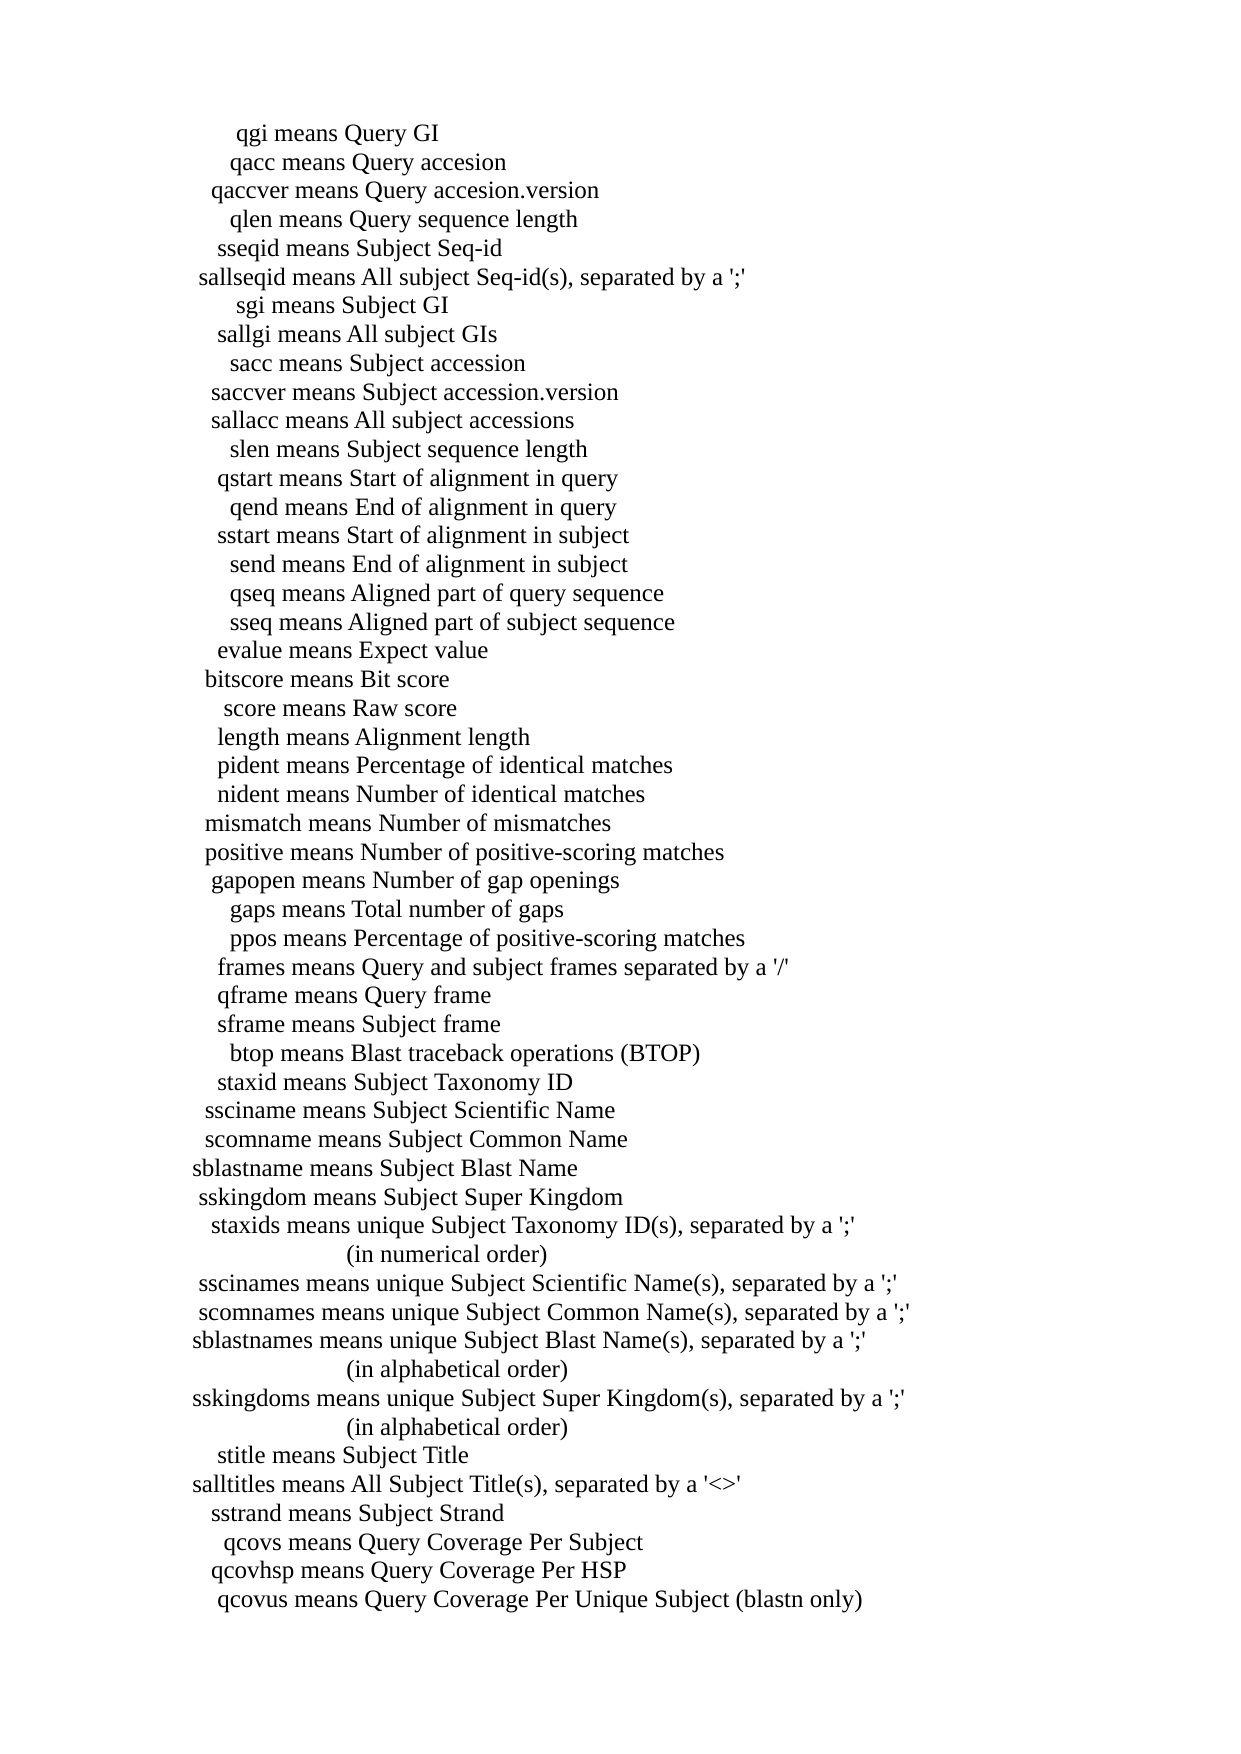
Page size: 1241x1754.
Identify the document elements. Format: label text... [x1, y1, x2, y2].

text sstart means Start of alignment in subject [118, 521, 1122, 549]
text (in numerical order) [118, 1239, 1122, 1268]
text sblastnames means unique Subject Blast Name(s), separated by a ';' [118, 1326, 1122, 1354]
text sframe means Subject frame [118, 1009, 1122, 1038]
text pident means Percentage of identical matches [118, 751, 1122, 779]
text gaps means Total number of gaps [118, 894, 1122, 923]
text qend means End of alignment in query [118, 492, 1122, 521]
text qgi means Query GI [118, 118, 1122, 147]
text nident means Number of identical matches [118, 779, 1122, 808]
text score means Raw score [118, 693, 1122, 722]
text sscinames means unique Subject Scientific Name(s), separated by a ';' [118, 1268, 1122, 1297]
text sskingdoms means unique Subject Super Kingdom(s), separated by a ';' [118, 1383, 1122, 1412]
text sseqid means Subject Seq-id [118, 233, 1122, 262]
text sstrand means Subject Strand [118, 1498, 1122, 1527]
text sblastname means Subject Blast Name [118, 1153, 1122, 1182]
text bitscore means Bit score [118, 664, 1122, 693]
text staxids means unique Subject Taxonomy ID(s), separated by a ';' [118, 1211, 1122, 1239]
text sallgi means All subject GIs [118, 319, 1122, 348]
text length means Alignment length [118, 722, 1122, 751]
text send means End of alignment in subject [118, 549, 1122, 578]
text slen means Subject sequence length [118, 434, 1122, 463]
text ssciname means Subject Scientific Name [118, 1096, 1122, 1124]
text qcovs means Query Coverage Per Subject [118, 1527, 1122, 1556]
text sskingdom means Subject Super Kingdom [118, 1182, 1122, 1211]
text qaccver means Query accesion.version [118, 176, 1122, 204]
text qframe means Query frame [118, 981, 1122, 1009]
text gapopen means Number of gap openings [118, 866, 1122, 894]
text (in alphabetical order) [118, 1412, 1122, 1441]
text scomname means Subject Common Name [118, 1124, 1122, 1153]
text salltitles means All Subject Title(s), separated by a '<>' [118, 1469, 1122, 1498]
text stitle means Subject Title [118, 1441, 1122, 1469]
text sallacc means All subject accessions [118, 406, 1122, 434]
text sgi means Subject GI [118, 291, 1122, 319]
text staxid means Subject Taxonomy ID [118, 1067, 1122, 1096]
text sseq means Aligned part of subject sequence [118, 607, 1122, 636]
text ppos means Percentage of positive-scoring matches [118, 923, 1122, 952]
text frames means Query and subject frames separated by a '/' [118, 952, 1122, 981]
text btop means Blast traceback operations (BTOP) [118, 1038, 1122, 1067]
text scomnames means unique Subject Common Name(s), separated by a ';' [118, 1297, 1122, 1326]
text sacc means Subject accession [118, 348, 1122, 377]
text qseq means Aligned part of query sequence [118, 578, 1122, 607]
text mismatch means Number of mismatches [118, 808, 1122, 837]
text saccver means Subject accession.version [118, 377, 1122, 406]
text (in alphabetical order) [118, 1354, 1122, 1383]
text positive means Number of positive-scoring matches [118, 837, 1122, 866]
text sallseqid means All subject Seq-id(s), separated by a ';' [118, 262, 1122, 291]
text qcovhsp means Query Coverage Per HSP [118, 1556, 1122, 1584]
text evalue means Expect value [118, 636, 1122, 664]
text qacc means Query accesion [118, 147, 1122, 176]
text qcovus means Query Coverage Per Unique Subject (blastn only) [118, 1584, 1122, 1613]
text qstart means Start of alignment in query [118, 463, 1122, 492]
text qlen means Query sequence length [118, 204, 1122, 233]
